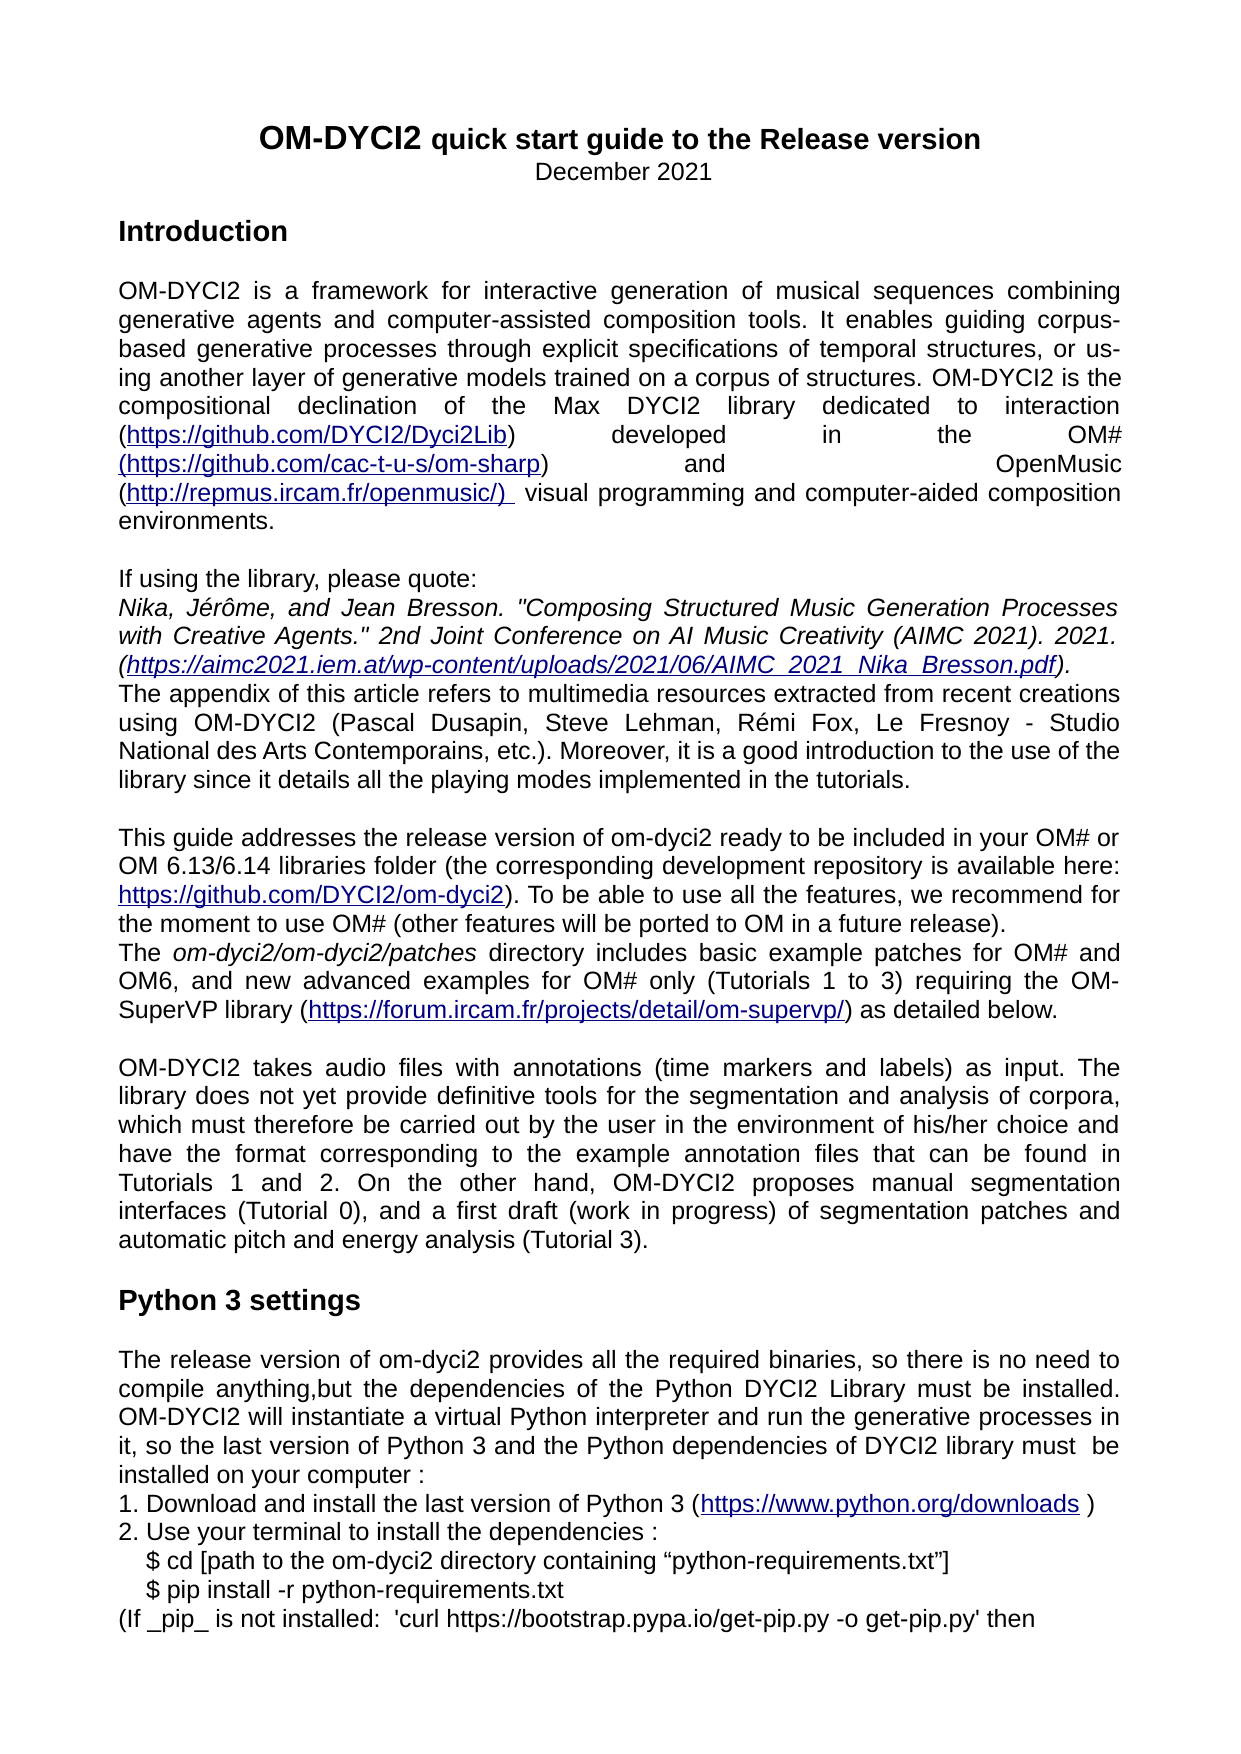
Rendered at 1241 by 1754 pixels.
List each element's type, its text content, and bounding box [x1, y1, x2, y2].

text OM-DYCI2 is a framework for interactive generation of musical sequences combining generative agents and computer-assisted composition tools. It enables guiding corpus-based generative processes through explicit specifications of temporal structures, or us- ing another layer of generative models trained on a corpus of structures. OM-DYCI2 is the compositional declination of the Max DYCI2 library dedicated to interaction (https://github.com/DYCI2/Dyci2Lib) developed in the OM# (https://github.com/cac-t-u-s/om-sharp) and OpenMusic (http://repmus.ircam.fr/openmusic/) visual programming and computer-aided composition environments. [118, 276, 1122, 535]
text $ pip install -r python-requirements.txt [118, 1575, 1122, 1604]
text OM-DYCI2 takes audio files with annotations (time markers and labels) as input. The library does not yet provide definitive tools for the segmentation and analysis of corpora, which must therefore be carried out by the user in the environment of his/her choice and have the format corresponding to the example annotation files that can be found in Tutorials 1 and 2. On the other hand, OM-DYCI2 proposes manual segmentation interfaces (Tutorial 0), and a first draft (work in progress) of segmentation patches and automatic pitch and energy analysis (Tutorial 3). [118, 1053, 1122, 1254]
text The release version of om-dyci2 provides all the required binaries, so there is no need to compile anything,but the dependencies of the Python DYCI2 Library must be installed. OM-DYCI2 will instantiate a virtual Python interpreter and run the generative processes in it, so the last version of Python 3 and the Python dependencies of DYCI2 library must be installed on your computer : [118, 1345, 1122, 1489]
text 2. Use your terminal to install the dependencies : [118, 1517, 1122, 1546]
text Python 3 settings [118, 1283, 1122, 1316]
text Nika, Jérôme, and Jean Bresson. "Composing Structured Music Generation Processes with Creative Agents." 2nd Joint Conference on AI Music Creativity (AIMC 2021). 2021.(https://aimc2021.iem.at/wp-content/uploads/2021/06/AIMC_2021_Nika_Bresson.pdf). [118, 593, 1122, 679]
text December 2021 [118, 157, 1122, 185]
text 1. Download and install the last version of Python 3 (https://www.python.org/downloads ) [118, 1489, 1122, 1517]
text $ cd [path to the om-dyci2 directory containing “python-requirements.txt”] [118, 1546, 1122, 1575]
text Introduction [118, 214, 1122, 248]
text The appendix of this article refers to multimedia resources extracted from recent creations using OM-DYCI2 (Pascal Dusapin, Steve Lehman, Rémi Fox, Le Fresnoy - Studio National des Arts Contemporains, etc.). Moreover, it is a good introduction to the use of the library since it details all the playing modes implemented in the tutorials. [118, 679, 1122, 794]
text If using the library, please quote: [118, 564, 1122, 593]
text (If _pip_ is not installed: 'curl https://bootstrap.pypa.io/get-pip.py -o get-pip.py' then [118, 1604, 1122, 1632]
text This guide addresses the release version of om-dyci2 ready to be included in your OM# or OM 6.13/6.14 libraries folder (the corresponding development repository is available here: https://github.com/DYCI2/om-dyci2). To be able to use all the features, we recommend for the moment to use OM# (other features will be ported to OM in a future release). [118, 823, 1122, 938]
text OM-DYCI2 quick start guide to the Release version [118, 118, 1122, 157]
text The om-dyci2/om-dyci2/patches directory includes basic example patches for OM# and OM6, and new advanced examples for OM# only (Tutorials 1 to 3) requiring the OM-SuperVP library (https://forum.ircam.fr/projects/detail/om-supervp/) as detailed below. [118, 938, 1122, 1024]
